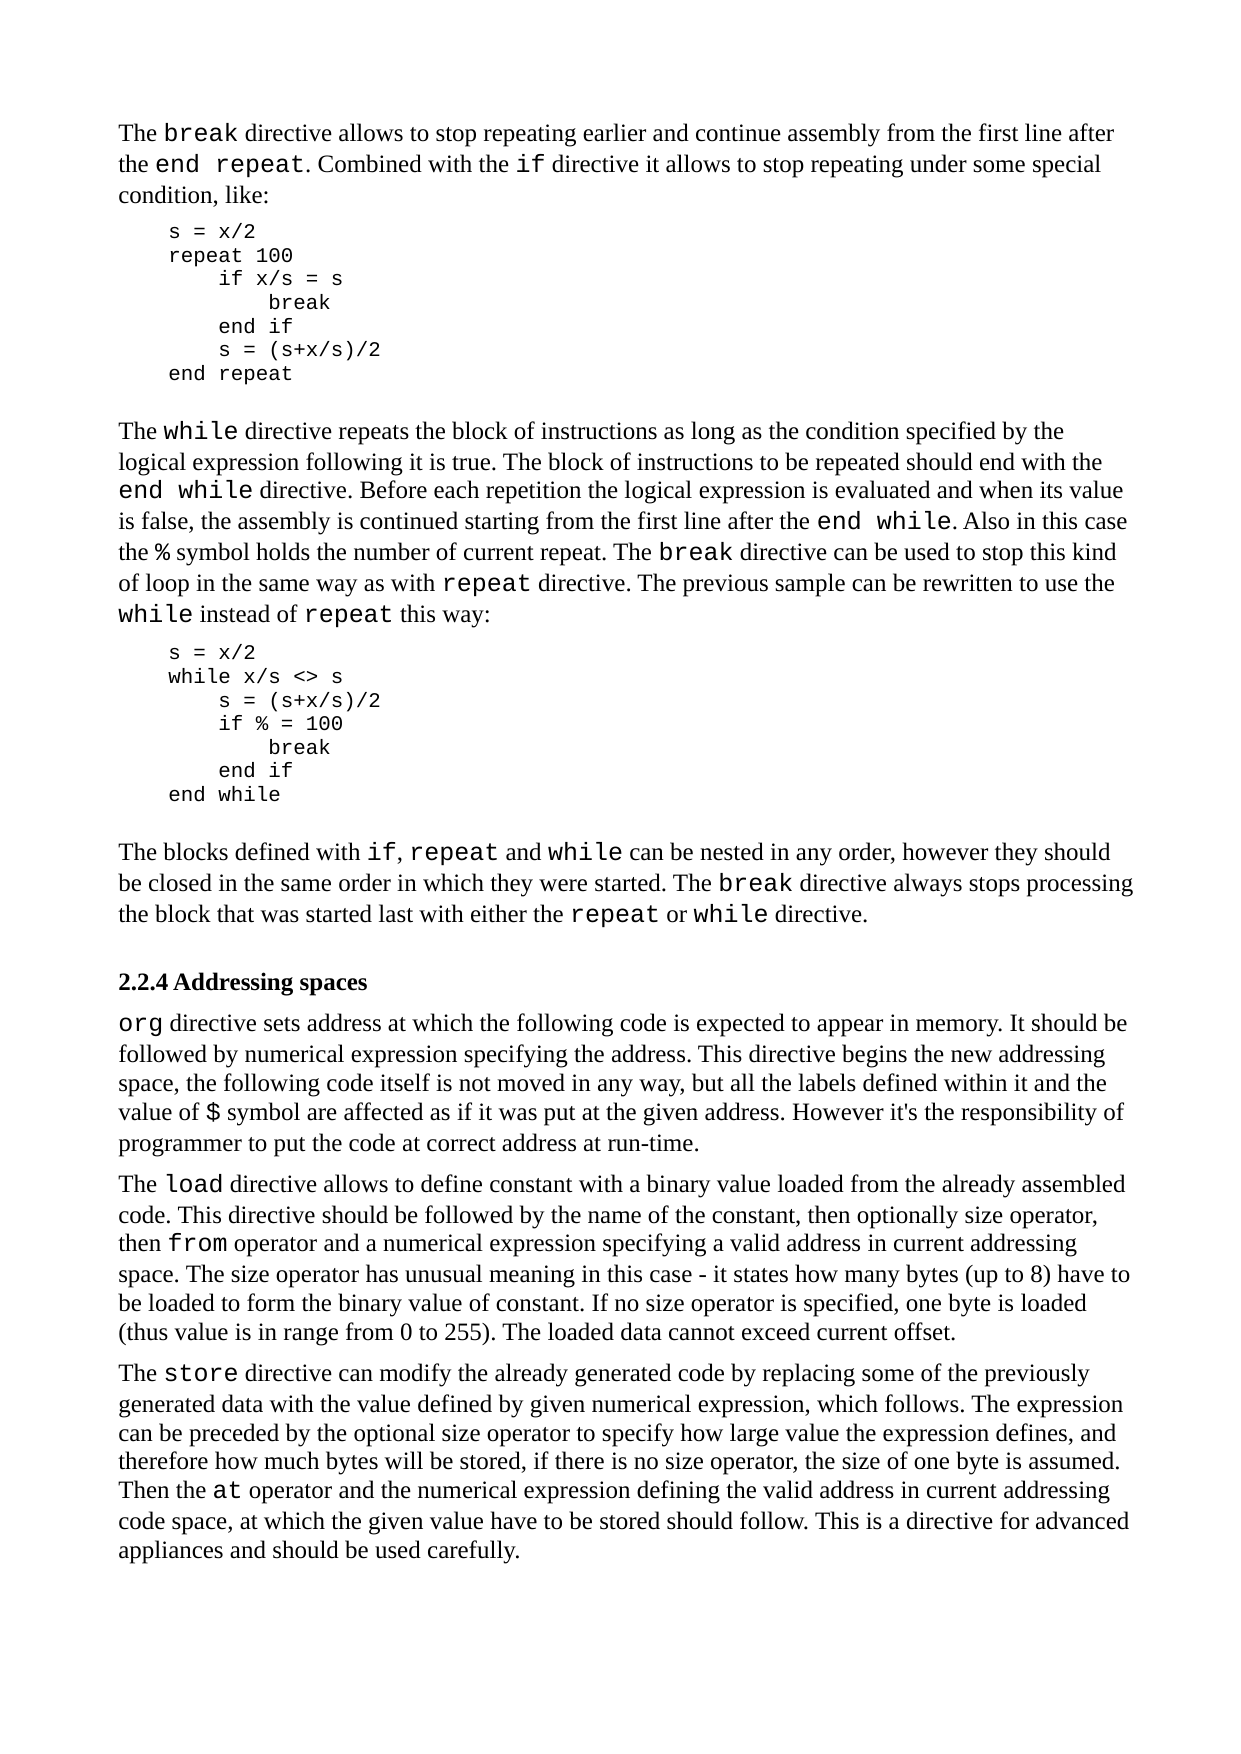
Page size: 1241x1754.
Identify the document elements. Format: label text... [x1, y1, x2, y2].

text s = (s+x/s)/2 [118, 689, 1137, 713]
text end if [118, 316, 1137, 339]
text end repeat [118, 363, 1137, 387]
text if % = 100 [118, 713, 1137, 737]
text The store directive can modify the already generated code by replacing some of the previously generated data with the value defined by given numerical expression, which follows. The expression can be preceded by the optional size operator to specify how large value the expression defines, and therefore how much bytes will be stored, if there is no size operator, the size of one byte is assumed. Then the at operator and the numerical expression defining the valid address in current addressing code space, at which the given value have to be stored should follow. This is a directive for advanced appliances and should be used carefully. [118, 1358, 1137, 1563]
text if x/s = s [118, 268, 1137, 292]
text s = x/2 [118, 642, 1137, 666]
text while x/s <> s [118, 666, 1137, 689]
text The blocks defined with if, repeat and while can be nested in any order, however they should be closed in the same order in which they were started. The break directive always stops processing the block that was started last with either the repeat or while directive. [118, 837, 1137, 930]
text end if [118, 761, 1137, 784]
text The break directive allows to stop repeating earlier and continue assembly from the first line after the end repeat. Combined with the if directive it allows to stop repeating under some special condition, like: [118, 118, 1137, 208]
text The while directive repeats the block of instructions as long as the condition specified by the logical expression following it is true. The block of instructions to be repeated should end with the end while directive. Before each repetition the logical expression is evaluated and when its value is false, the assembly is continued starting from the first line after the end while. Also in this case the % symbol holds the number of current repeat. The break directive can be used to stop this kind of loop in the same way as with repeat directive. The previous sample can be rewritten to use the while instead of repeat this way: [118, 416, 1137, 630]
text org directive sets address at which the following code is expected to appear in memory. It should be followed by numerical expression specifying the address. This directive begins the new addressing space, the following code itself is not moved in any way, but all the labels defined within it and the value of $ symbol are affected as if it was put at the given address. However it's the responsibility of programmer to put the code at correct address at run-time. [118, 1008, 1137, 1156]
subtitle 2.2.4 Addressing spaces [118, 967, 1137, 996]
text s = (s+x/s)/2 [118, 339, 1137, 363]
text break [118, 292, 1137, 316]
text end while [118, 784, 1137, 808]
text repeat 100 [118, 245, 1137, 268]
text s = x/2 [118, 221, 1137, 245]
text break [118, 737, 1137, 761]
text The load directive allows to define constant with a binary value loaded from the already assembled code. This directive should be followed by the name of the constant, then optionally size operator, then from operator and a numerical expression specifying a valid address in current addressing space. The size operator has unusual meaning in this case - it states how many bytes (up to 8) have to be loaded to form the binary value of constant. If no size operator is specified, one byte is loaded (thus value is in range from 0 to 255). The loaded data cannot exceed current offset. [118, 1169, 1137, 1346]
